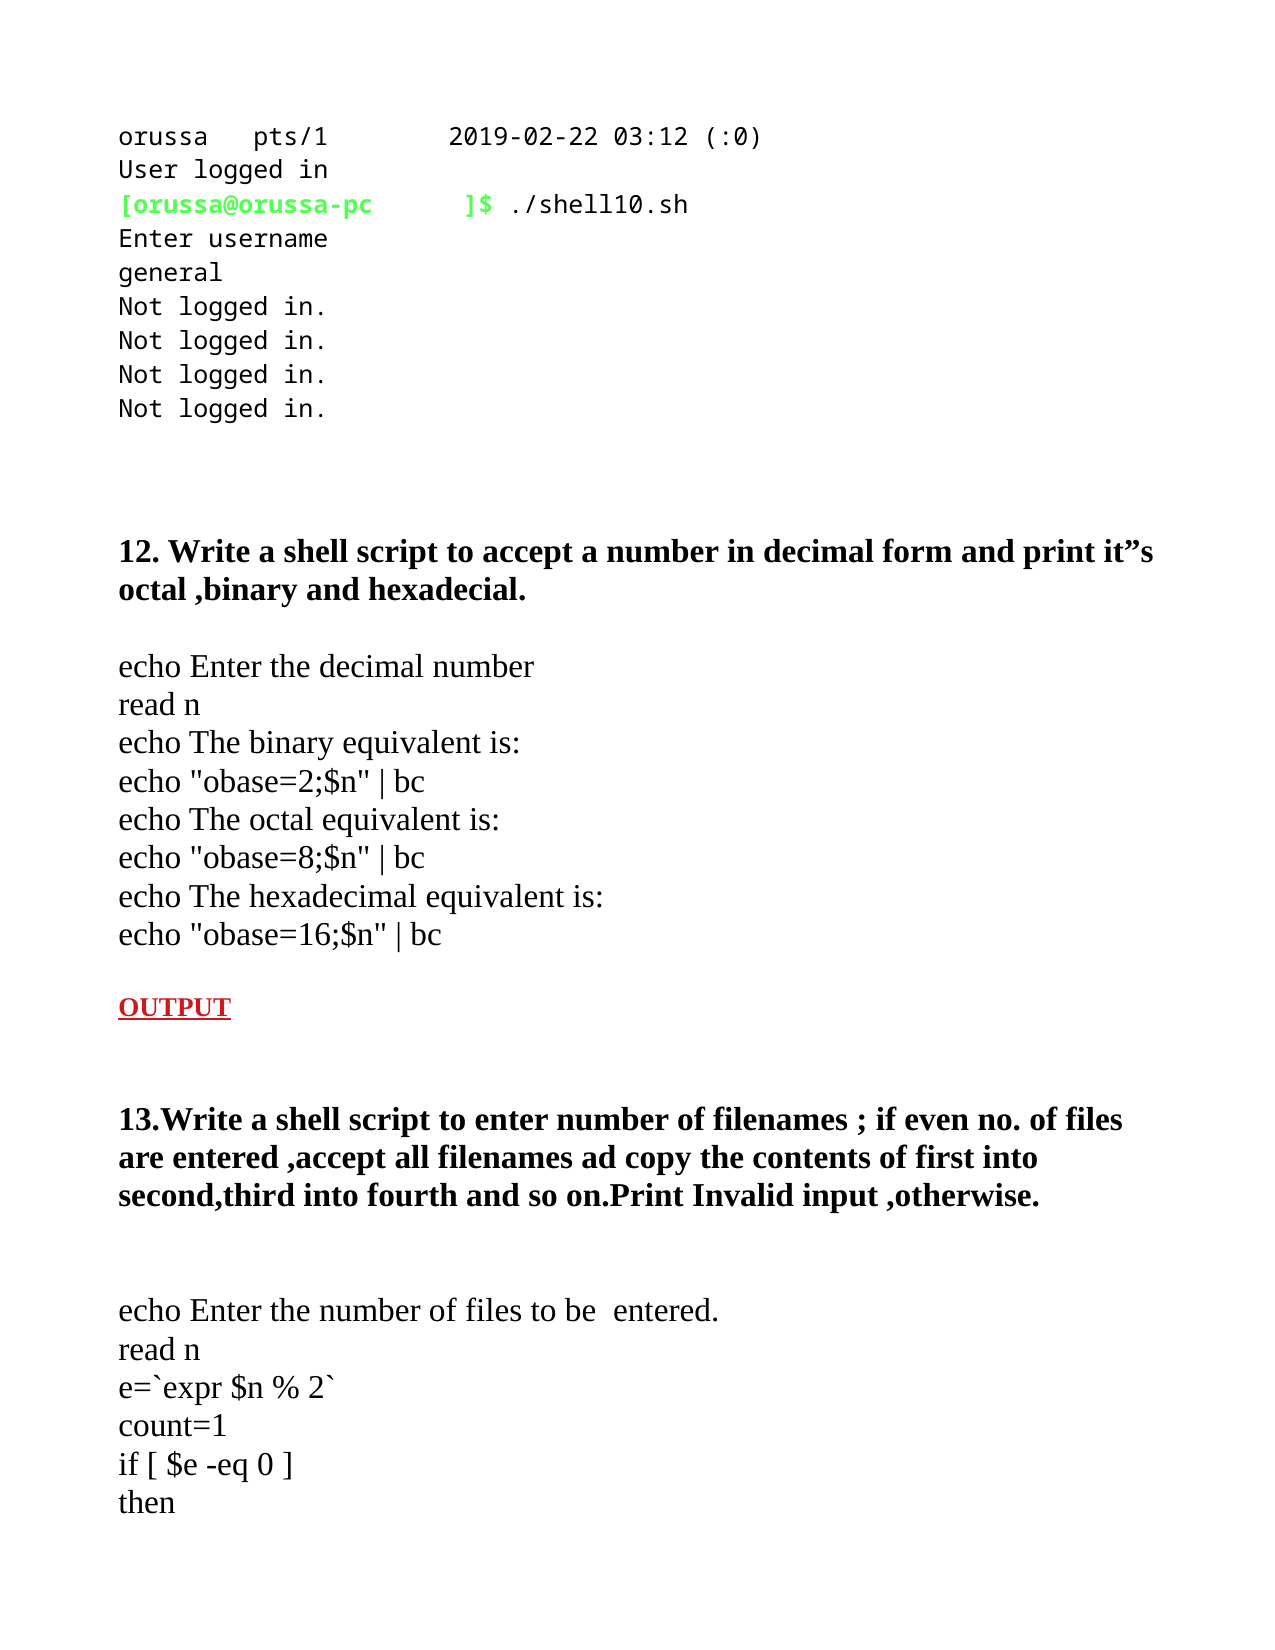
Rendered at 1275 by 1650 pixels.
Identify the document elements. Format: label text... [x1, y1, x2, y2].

text echo "obase=16;$n" | bc [118, 914, 1157, 953]
text OUTPUT [118, 991, 1157, 1022]
text count=1 [118, 1406, 1157, 1444]
text 13.Write a shell script to enter number of filenames ; if even no. of files are entered ,accept all filenames ad copy the contents of first into second,third into fourth and so on.Print Invalid input ,otherwise. [118, 1099, 1157, 1214]
text echo Enter the decimal number [118, 646, 1157, 684]
text echo The hexadecimal equivalent is: [118, 876, 1157, 914]
text read n [118, 684, 1157, 723]
text if [ $e -eq 0 ] [118, 1444, 1157, 1482]
text echo The octal equivalent is: [118, 799, 1157, 838]
text read n [118, 1329, 1157, 1367]
text echo "obase=2;$n" | bc [118, 761, 1157, 799]
text echo "obase=8;$n" | bc [118, 838, 1157, 876]
text orussa pts/1 2019-02-22 03:12 (:0) User logged in [orussa@orussa-pc Linux]$ ./shell10.sh Enter username general Not logged in. Not logged in. Not logged in. Not logged in. [118, 118, 1157, 493]
text e=`expr $n % 2` [118, 1367, 1157, 1406]
text 12. Write a shell script to accept a number in decimal form and print it”s octal ,binary and hexadecial. [118, 531, 1157, 608]
text echo The binary equivalent is: [118, 723, 1157, 761]
text echo Enter the number of files to be entered. [118, 1291, 1157, 1329]
text then [118, 1482, 1157, 1521]
